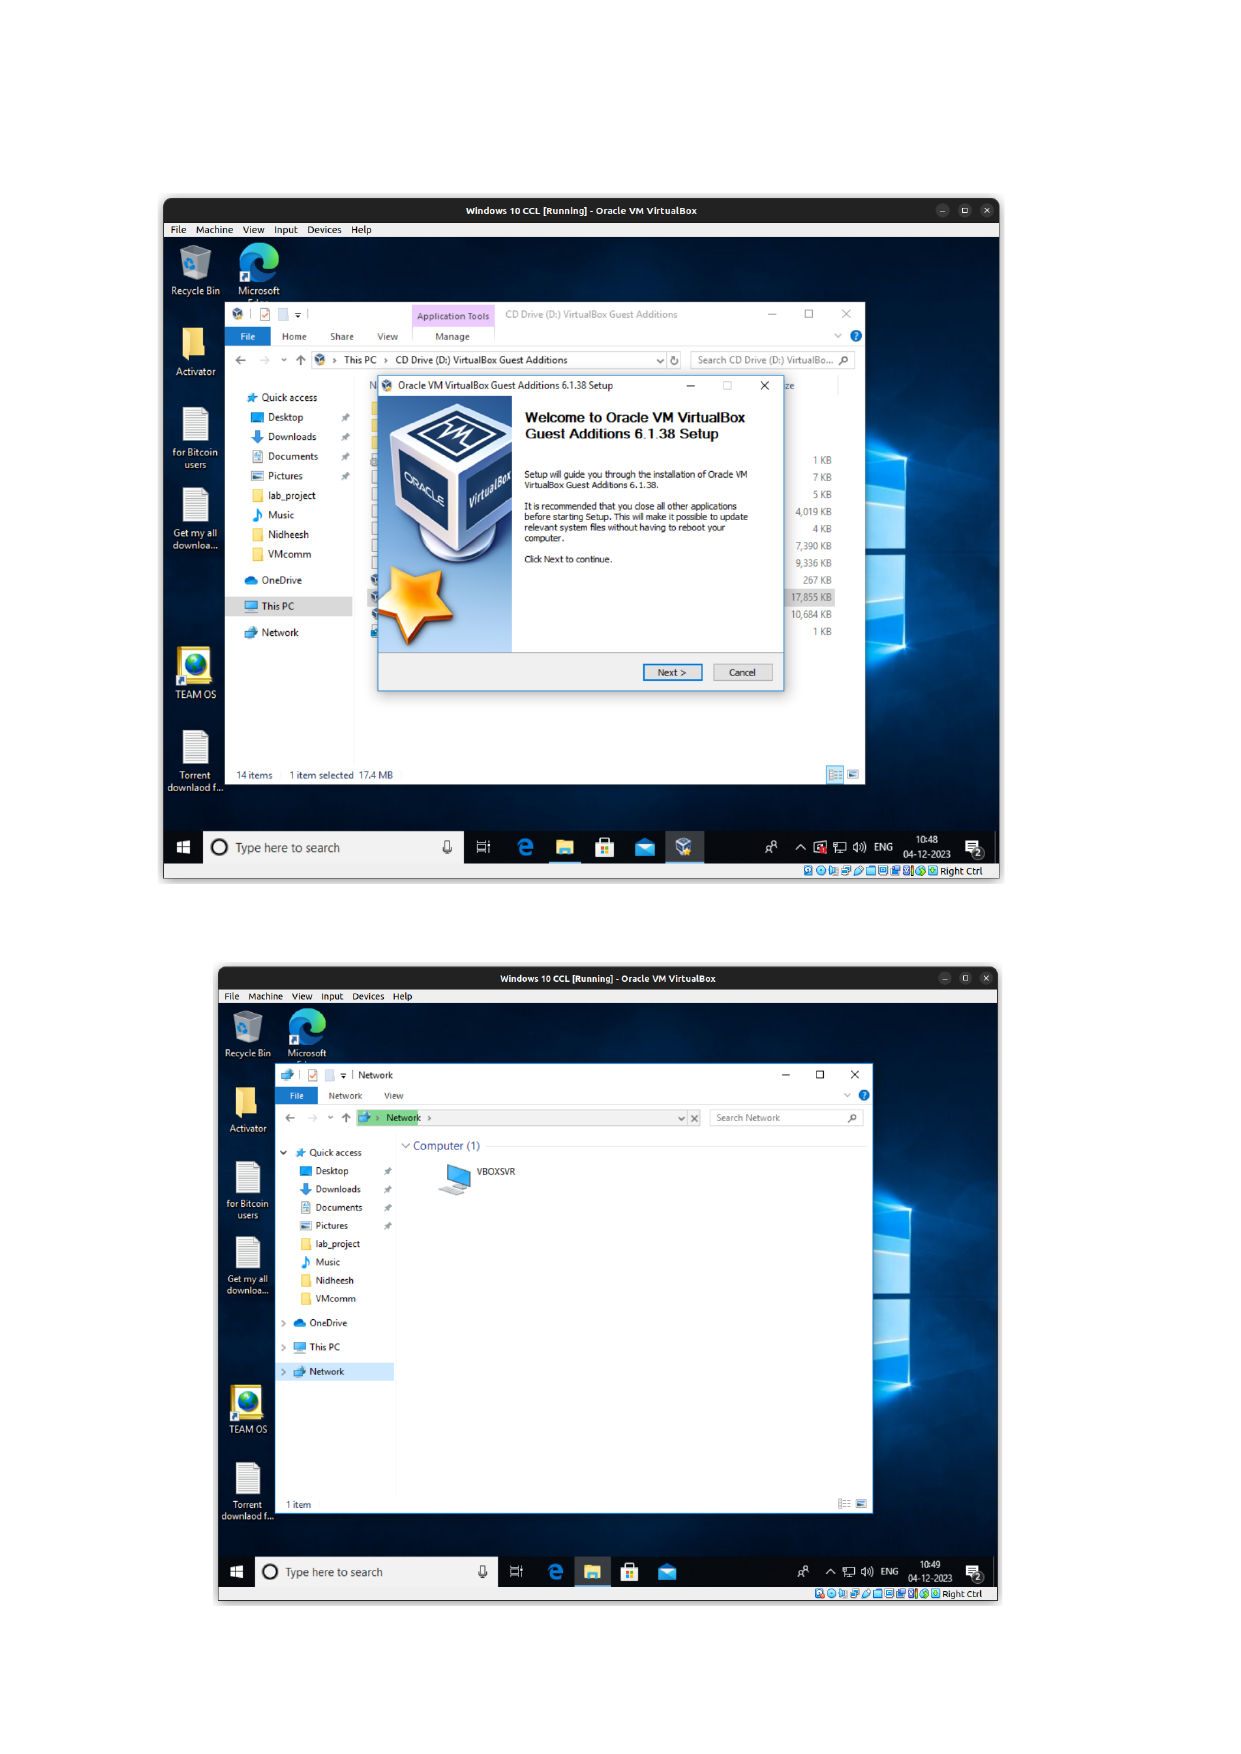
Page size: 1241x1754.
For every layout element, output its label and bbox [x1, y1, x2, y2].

picture [212, 962, 1003, 1606]
picture [157, 193, 1005, 884]
